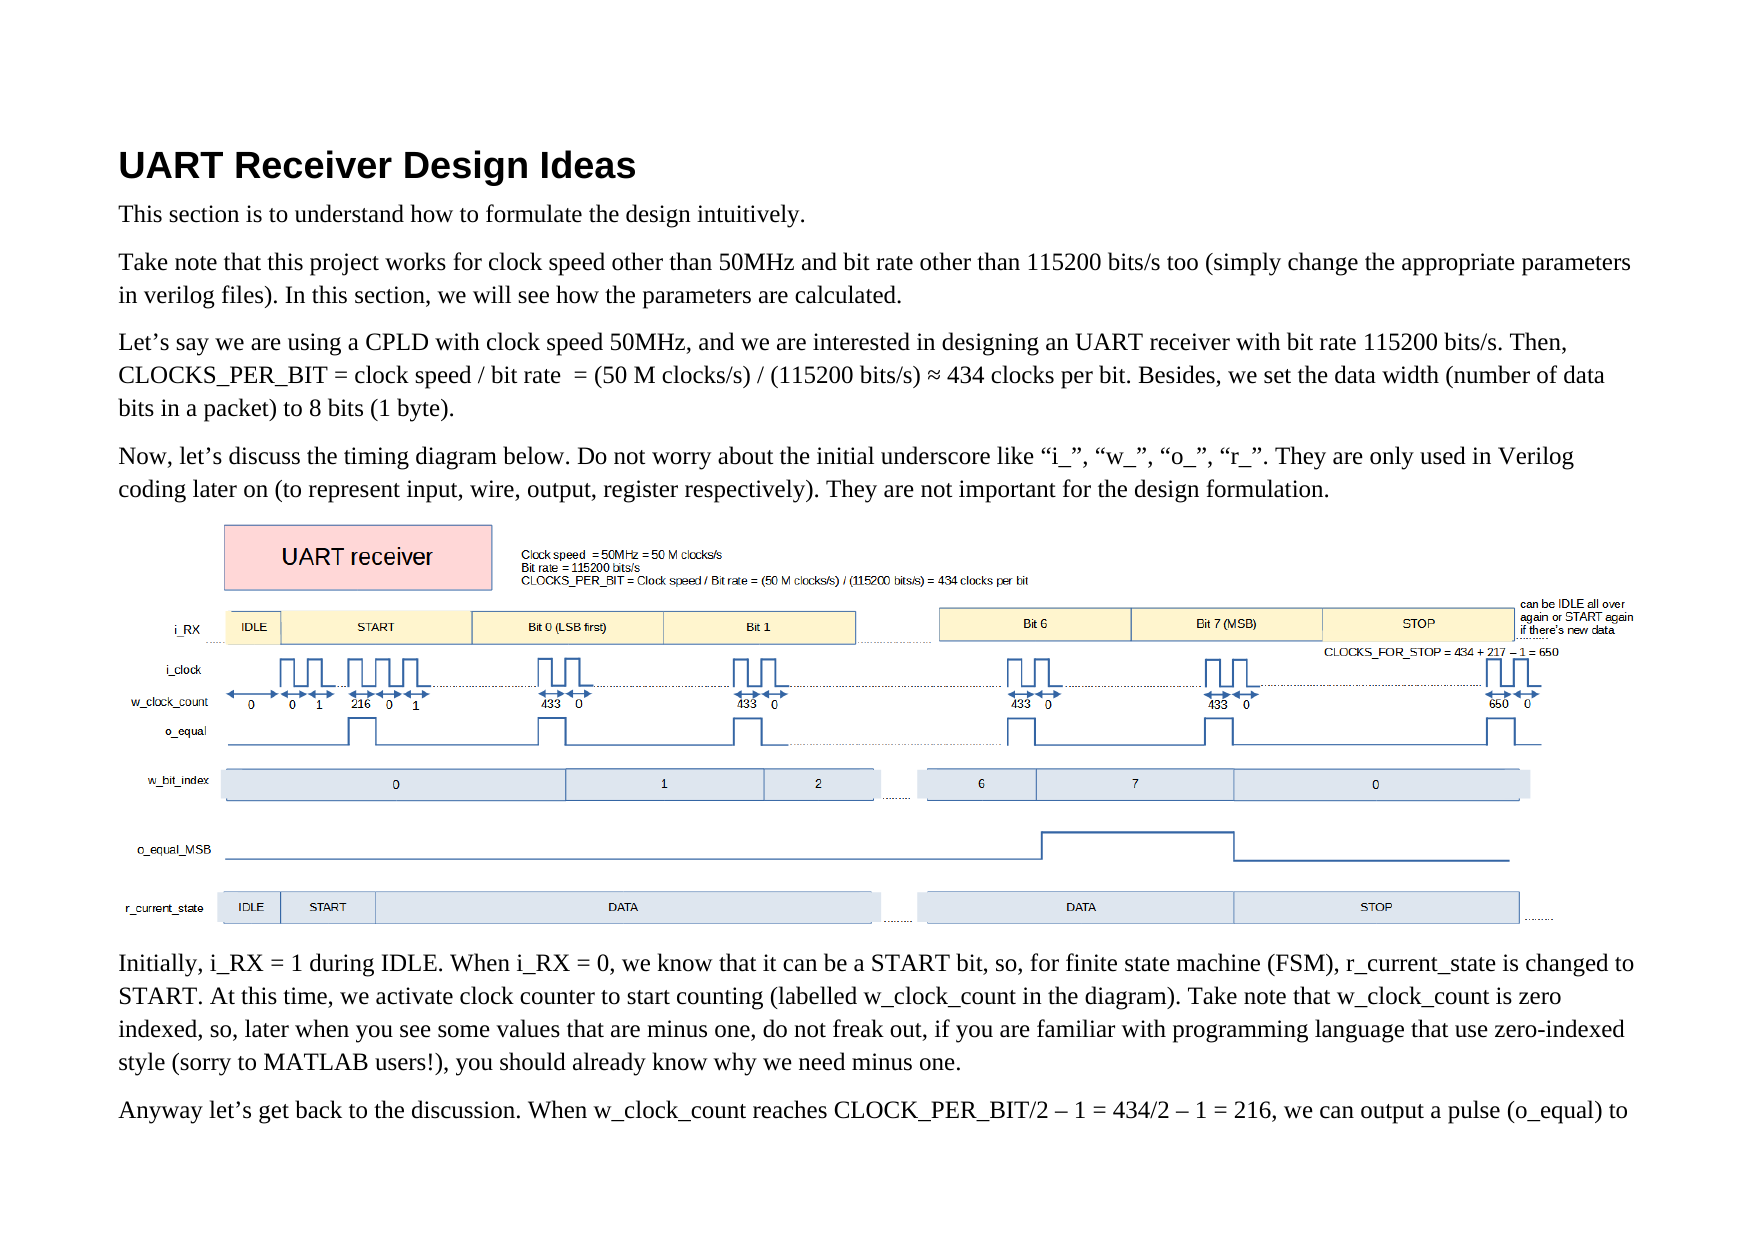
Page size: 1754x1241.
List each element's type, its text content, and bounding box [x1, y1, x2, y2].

subtitle UART Receiver Design Ideas [118, 143, 1636, 187]
picture [118, 521, 1636, 930]
text Anyway let’s get back to the discussion. When w_clock_count reaches CLOCK_PER_BIT/2 – 1 = 434/2 – 1 = 216, we can output a pulse (o_equal) to [118, 1095, 1636, 1124]
text Take note that this project works for clock speed other than 50MHz and bit rate other than 115200 bits/s too (simply change the appropriate parameters in verilog files). In this section, we will see how the parameters are calculated. [118, 247, 1636, 309]
text This section is to understand how to formulate the design intuitively. [118, 199, 1636, 228]
text Let’s say we are using a CPLD with clock speed 50MHz, and we are interested in designing an UART receiver with bit rate 115200 bits/s. Then, CLOCKS_PER_BIT = clock speed / bit rate = (50 M clocks/s) / (115200 bits/s) ≈ 434 clocks per bit. Besides, we set the data width (number of data bits in a packet) to 8 bits (1 byte). [118, 327, 1636, 422]
text Now, let’s discuss the timing diagram below. Do not worry about the initial underscore like “i_”, “w_”, “o_”, “r_”. They are only used in Verilog coding later on (to represent input, wire, output, register respectively). They are not important for the design formulation. [118, 441, 1636, 503]
text Initially, i_RX = 1 during IDLE. When i_RX = 0, we know that it can be a START bit, so, for finite state machine (FSM), r_current_state is changed to START. At this time, we activate clock counter to start counting (labelled w_clock_count in the diagram). Take note that w_clock_count is zero indexed, so, later when you see some values that are minus one, do not freak out, if you are familiar with programming language that use zero-indexed style (sorry to MATLAB users!), you should already know why we need minus one. [118, 948, 1636, 1076]
